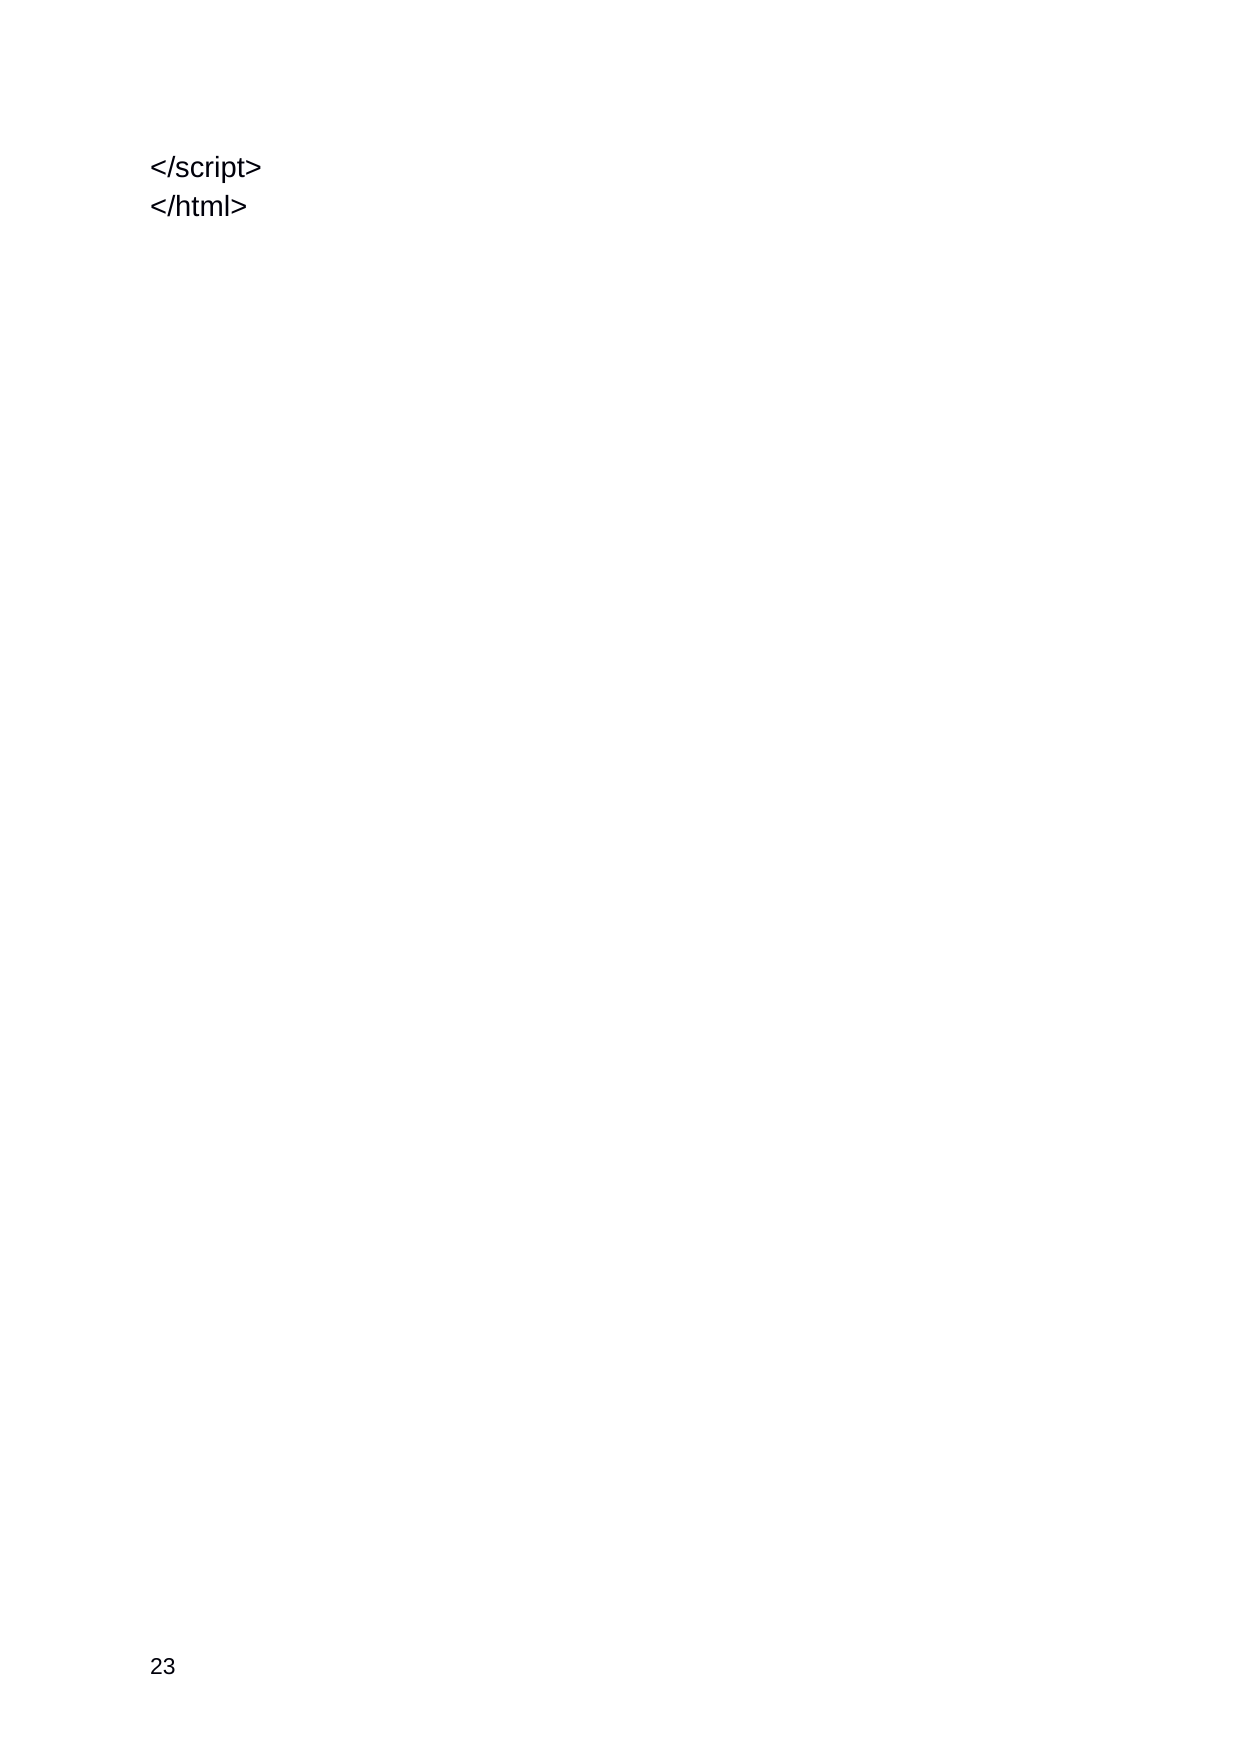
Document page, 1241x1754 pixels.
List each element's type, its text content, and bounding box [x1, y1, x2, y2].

text </html> [150, 188, 1090, 222]
text </script> [150, 150, 1090, 183]
